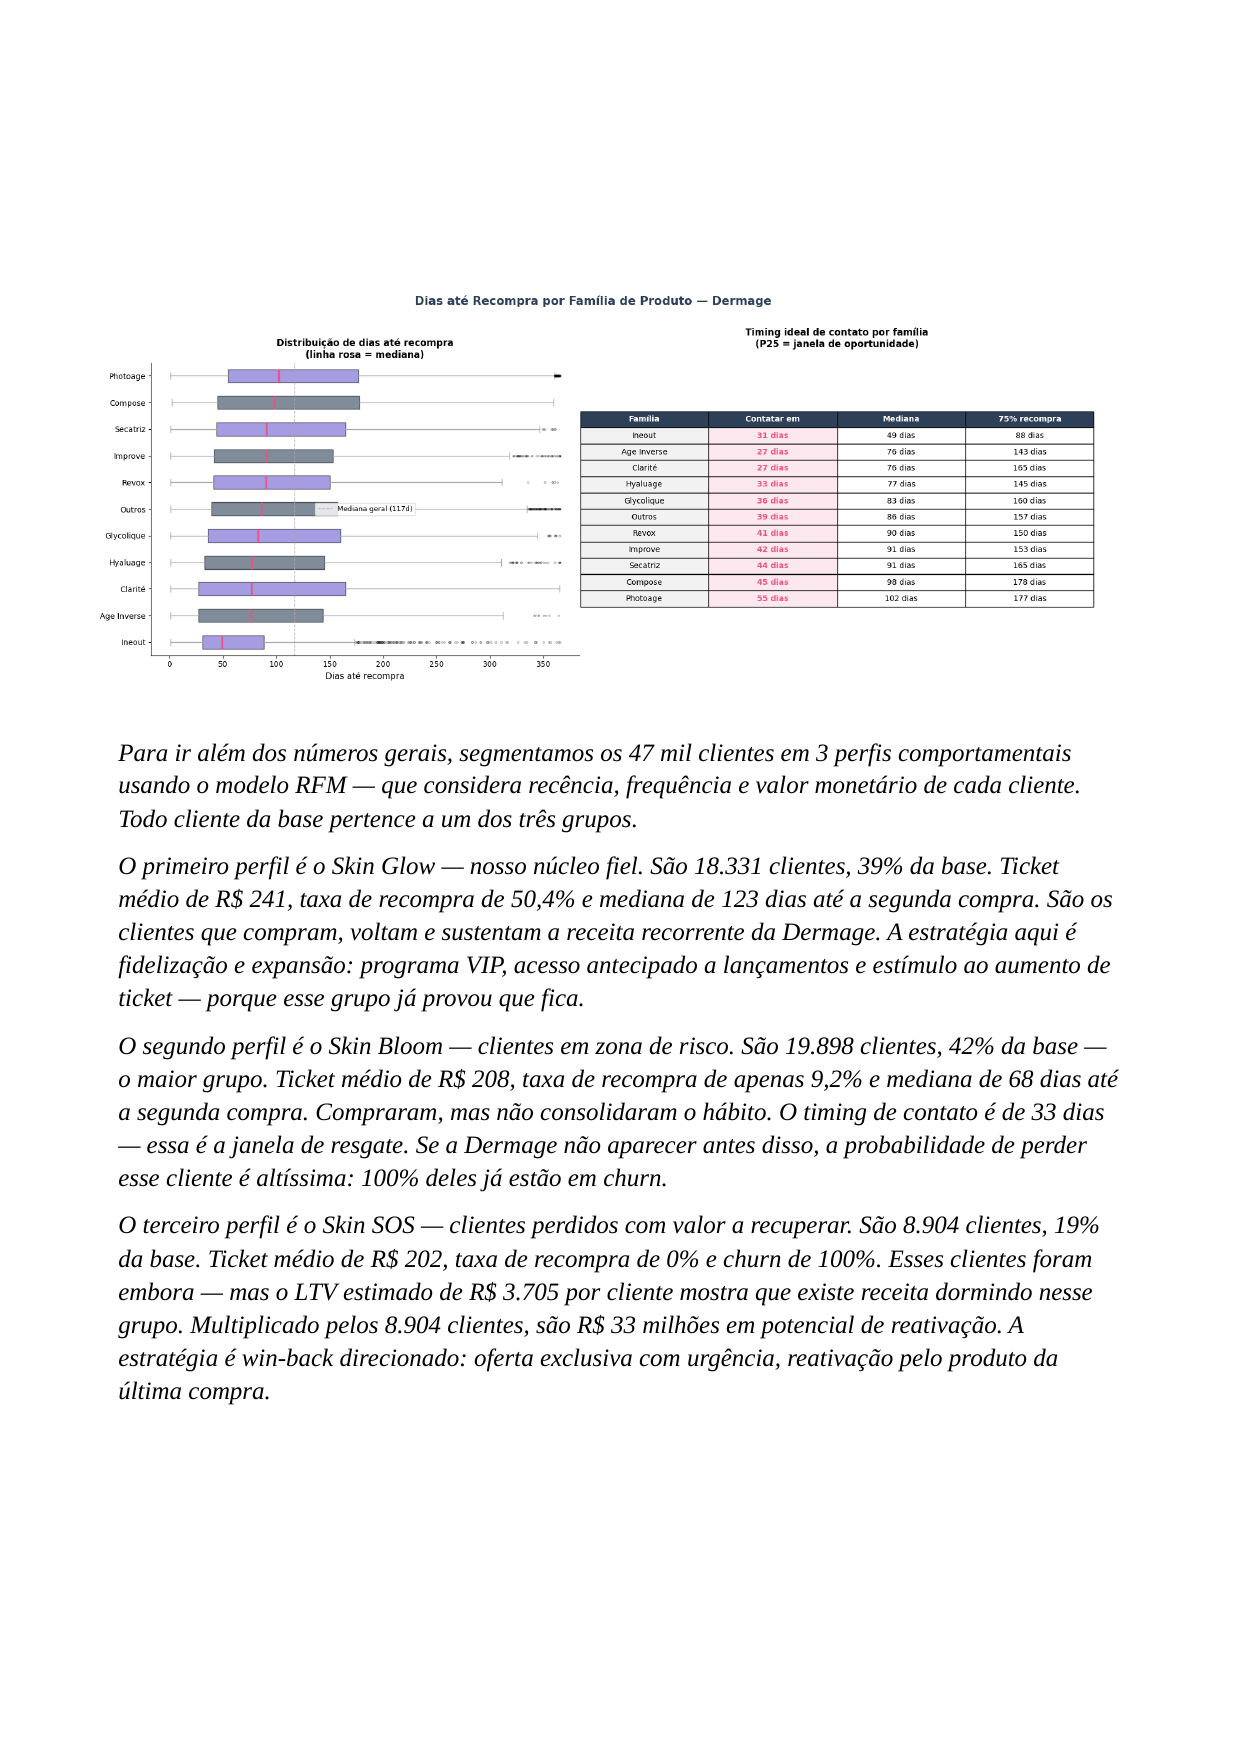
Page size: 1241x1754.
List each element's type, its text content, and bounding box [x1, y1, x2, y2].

text O segundo perfil é o Skin Bloom — clientes em zona de risco. São 19.898 clientes, 42% da base — o maior grupo. Ticket médio de R$ 208, taxa de recompra de apenas 9,2% e mediana de 68 dias até a segunda compra. Compraram, mas não consolidaram o hábito. O timing de contato é de 33 dias — essa é a janela de resgate. Se a Dermage não aparecer antes disso, a probabilidade de perder esse cliente é altíssima: 100% deles já estão em churn. [118, 1031, 1122, 1192]
text Para ir além dos números gerais, segmentamos os 47 mil clientes em 3 perfis comportamentais usando o modelo RFM — que considera recência, frequência e valor monetário de cada cliente. Todo cliente da base pertence a um dos três grupos. [118, 738, 1122, 832]
text O terceiro perfil é o Skin SOS — clientes perdidos com valor a recuperar. São 8.904 clientes, 19% da base. Ticket médio de R$ 202, taxa de recompra de 0% e churn de 100%. Esses clientes foram embora — mas o LTV estimado de R$ 3.705 por cliente mostra que existe receita dormindo nesse grupo. Multiplicado pelos 8.904 clientes, são R$ 33 milhões em potencial de reativação. A estratégia é win-back direcionado: oferta exclusiva com urgência, reativação pelo produto da última compra. [118, 1211, 1122, 1404]
text O primeiro perfil é o Skin Glow — nosso núcleo fiel. São 18.331 clientes, 39% da base. Ticket médio de R$ 241, taxa de recompra de 50,4% e mediana de 123 dias até a segunda compra. São os clientes que compram, voltam e sustentam a receita recorrente da Dermage. A estratégia aqui é fidelização e expansão: programa VIP, acesso antecipado a lançamentos e estímulo ao aumento de ticket — porque esse grupo já provou que fica. [118, 851, 1122, 1012]
picture [94, 289, 1099, 686]
